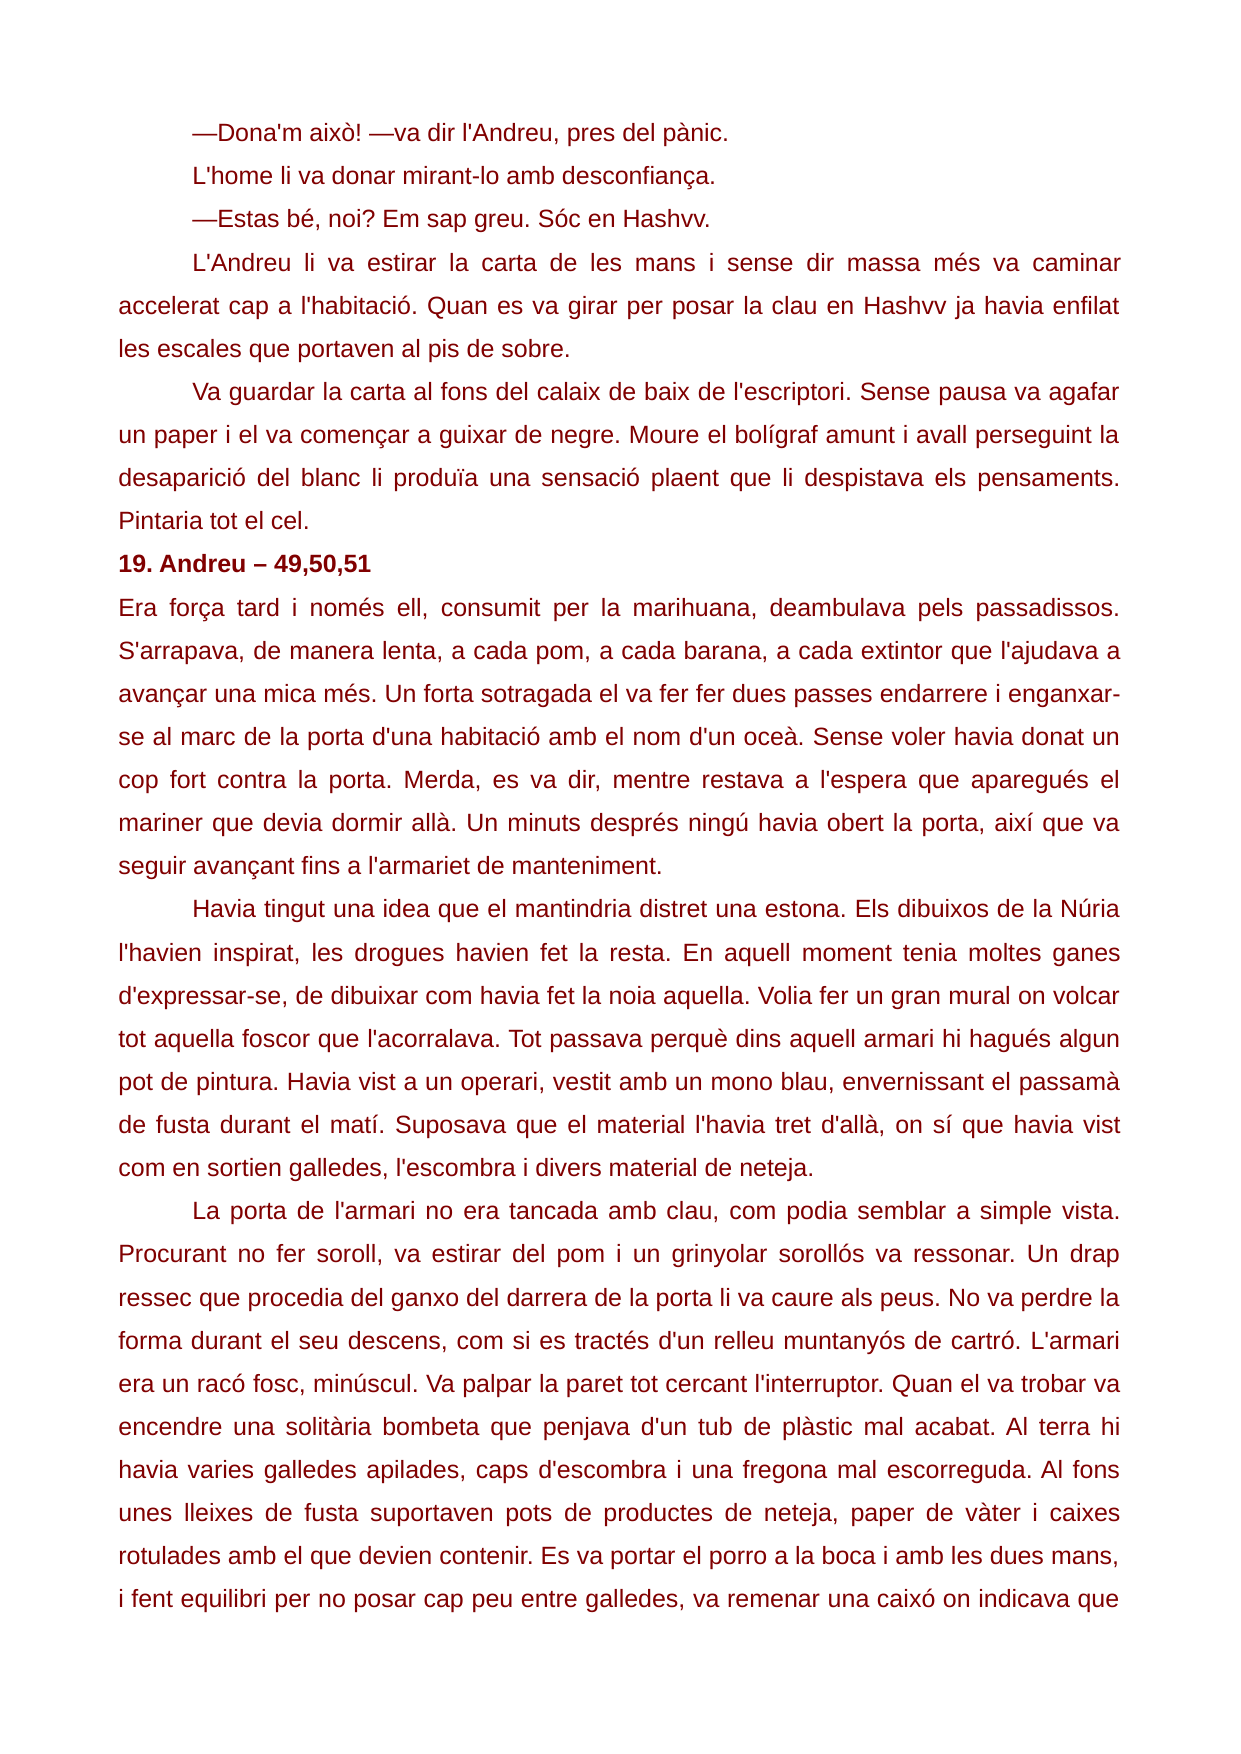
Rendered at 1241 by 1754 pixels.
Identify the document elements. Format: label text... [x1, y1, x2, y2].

text Va guardar la carta al fons del calaix de baix de l'escriptori. Sense pausa va agafar un paper i el va començar a guixar de negre. Moure el bolígraf amunt i avall perseguint la desaparició del blanc li produïa una sensació plaent que li despistava els pensaments. Pintaria tot el cel. [118, 377, 1122, 535]
text Era força tard i només ell, consumit per la marihuana, deambulava pels passadissos. S'arrapava, de manera lenta, a cada pom, a cada barana, a cada extintor que l'ajudava a avançar una mica més. Un forta sotragada el va fer fer dues passes endarrere i enganxar-se al marc de la porta d'una habitació amb el nom d'un oceà. Sense voler havia donat un cop fort contra la porta. Merda, es va dir, mentre restava a l'espera que aparegués el mariner que devia dormir allà. Un minuts després ningú havia obert la porta, així que va seguir avançant fins a l'armariet de manteniment. [118, 592, 1122, 880]
text La porta de l'armari no era tancada amb clau, com podia semblar a simple vista. Procurant no fer soroll, va estirar del pom i un grinyolar sorollós va ressonar. Un drap ressec que procedia del ganxo del darrera de la porta li va caure als peus. No va perdre la forma durant el seu descens, com si es tractés d'un relleu muntanyós de cartró. L'armari era un racó fosc, minúscul. Va palpar la paret tot cercant l'interruptor. Quan el va trobar va encendre una solitària bombeta que penjava d'un tub de plàstic mal acabat. Al terra hi havia varies galledes apilades, caps d'escombra i una fregona mal escorreguda. Al fons unes lleixes de fusta suportaven pots de productes de neteja, paper de vàter i caixes rotulades amb el que devien contenir. Es va portar el porro a la boca i amb les dues mans, i fent equilibri per no posar cap peu entre galledes, va remenar una caixó on indicava que [118, 1196, 1122, 1613]
text L'home li va donar mirant-lo amb desconfiança. [118, 161, 1122, 190]
text —Dona'm això! —va dir l'Andreu, pres del pànic. [118, 118, 1122, 147]
text Havia tingut una idea que el mantindria distret una estona. Els dibuixos de la Núria l'havien inspirat, les drogues havien fet la resta. En aquell moment tenia moltes ganes d'expressar-se, de dibuixar com havia fet la noia aquella. Volia fer un gran mural on volcar tot aquella foscor que l'acorralava. Tot passava perquè dins aquell armari hi hagués algun pot de pintura. Havia vist a un operari, vestit amb un mono blau, envernissant el passamà de fusta durant el matí. Suposava que el material l'havia tret d'allà, on sí que havia vist com en sortien galledes, l'escombra i divers material de neteja. [118, 894, 1122, 1182]
text —Estas bé, noi? Em sap greu. Sóc en Hashvv. [118, 204, 1122, 233]
subtitle 19. Andreu – 49,50,51 [118, 549, 1122, 578]
text L'Andreu li va estirar la carta de les mans i sense dir massa més va caminar accelerat cap a l'habitació. Quan es va girar per posar la clau en Hashvv ja havia enfilat les escales que portaven al pis de sobre. [118, 247, 1122, 362]
